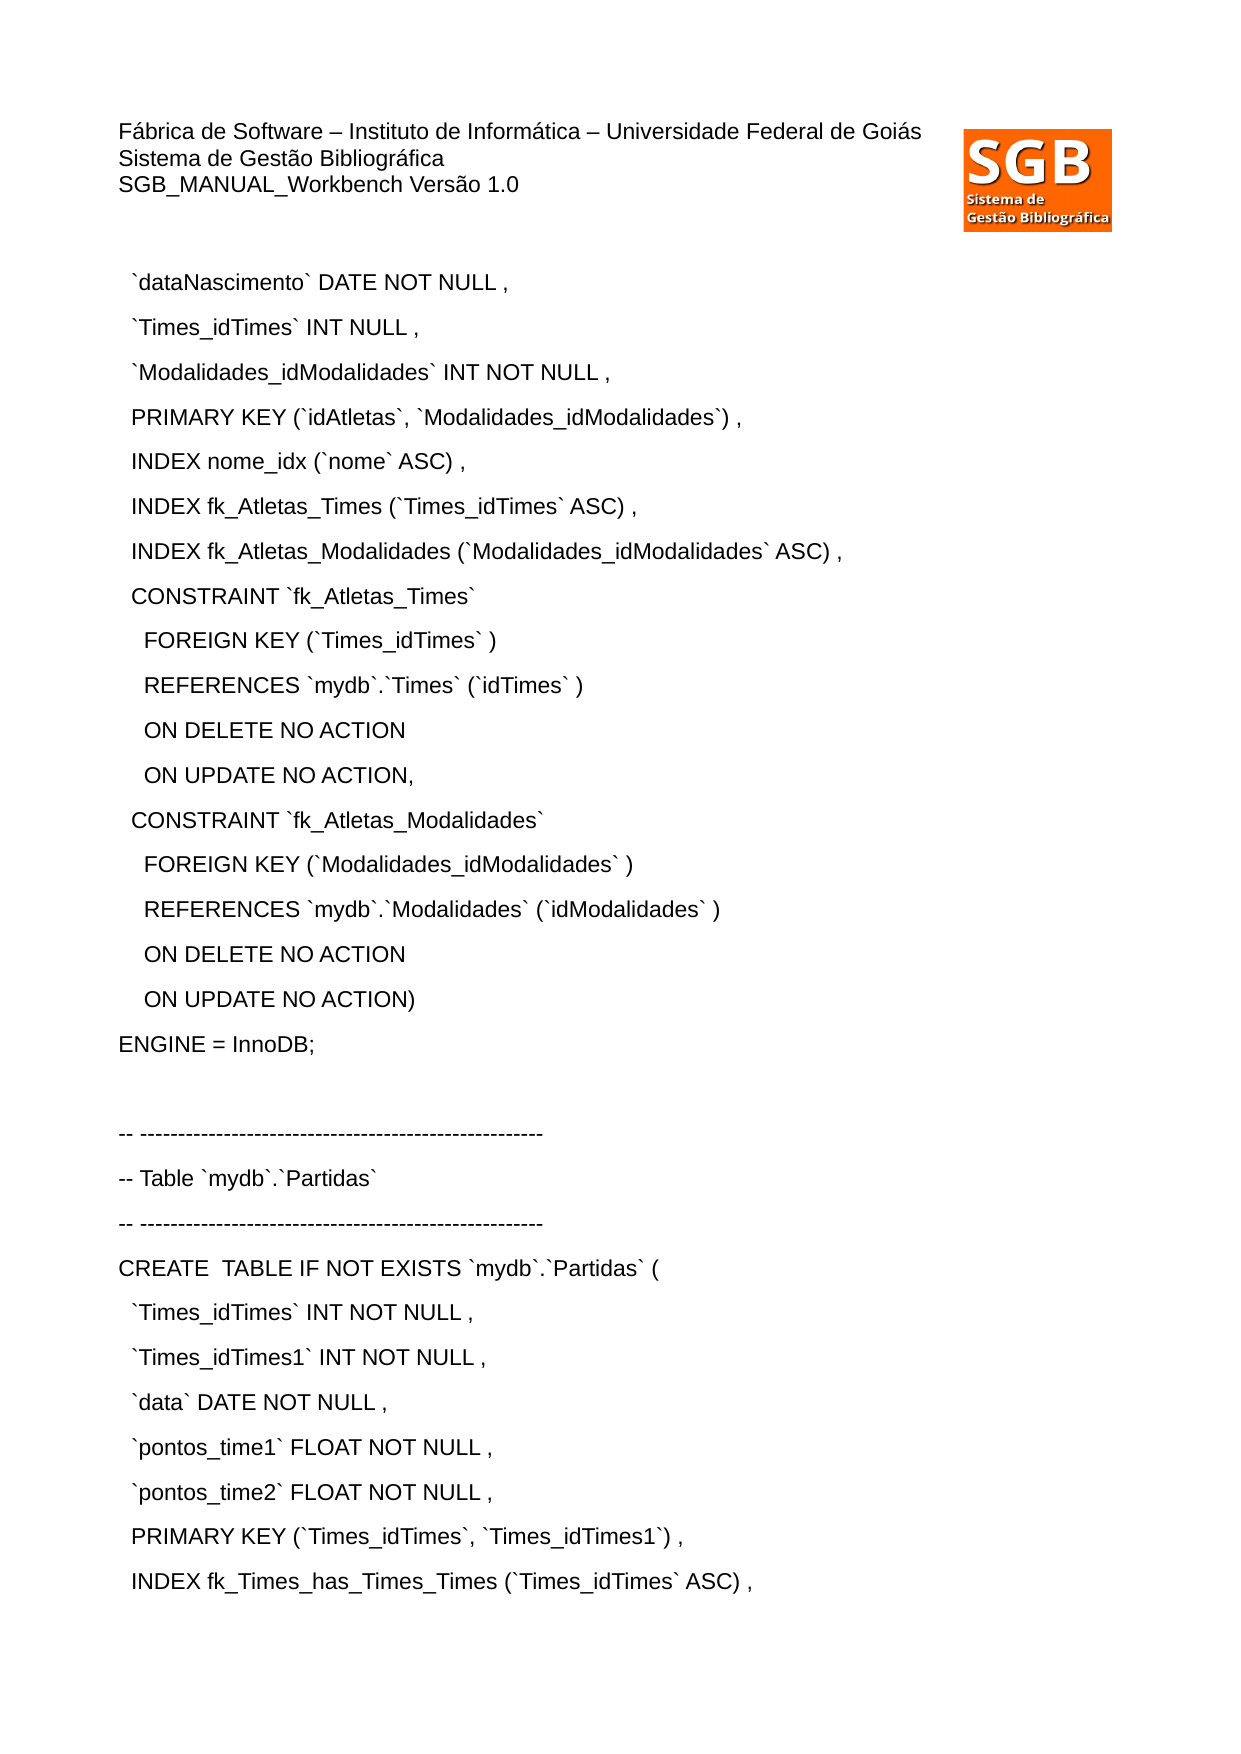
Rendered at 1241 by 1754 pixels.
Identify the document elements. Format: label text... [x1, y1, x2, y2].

text `pontos_time1` FLOAT NOT NULL , [118, 1434, 1122, 1460]
text ON UPDATE NO ACTION) [118, 986, 1122, 1012]
text FOREIGN KEY (`Times_idTimes` ) [118, 627, 1122, 654]
text INDEX fk_Times_has_Times_Times (`Times_idTimes` ASC) , [118, 1568, 1122, 1594]
text `dataNascimento` DATE NOT NULL , [118, 269, 1122, 296]
text -- ----------------------------------------------------- [118, 1210, 1122, 1236]
text REFERENCES `mydb`.`Modalidades` (`idModalidades` ) [118, 896, 1122, 923]
text ON DELETE NO ACTION [118, 941, 1122, 967]
text `Times_idTimes` INT NOT NULL , [118, 1299, 1122, 1326]
text `Times_idTimes1` INT NOT NULL , [118, 1344, 1122, 1371]
text PRIMARY KEY (`idAtletas`, `Modalidades_idModalidades`) , [118, 403, 1122, 430]
text -- Table `mydb`.`Partidas` [118, 1165, 1122, 1191]
text `Times_idTimes` INT NULL , [118, 314, 1122, 340]
text `data` DATE NOT NULL , [118, 1389, 1122, 1415]
text INDEX fk_Atletas_Modalidades (`Modalidades_idModalidades` ASC) , [118, 538, 1122, 564]
text FOREIGN KEY (`Modalidades_idModalidades` ) [118, 851, 1122, 878]
text INDEX fk_Atletas_Times (`Times_idTimes` ASC) , [118, 493, 1122, 519]
text ON DELETE NO ACTION [118, 717, 1122, 743]
text `pontos_time2` FLOAT NOT NULL , [118, 1478, 1122, 1505]
text ENGINE = InnoDB; [118, 1031, 1122, 1057]
text -- ----------------------------------------------------- [118, 1120, 1122, 1147]
text CREATE TABLE IF NOT EXISTS `mydb`.`Partidas` ( [118, 1254, 1122, 1281]
text INDEX nome_idx (`nome` ASC) , [118, 448, 1122, 475]
text CONSTRAINT `fk_Atletas_Modalidades` [118, 807, 1122, 833]
text CONSTRAINT `fk_Atletas_Times` [118, 583, 1122, 609]
text REFERENCES `mydb`.`Times` (`idTimes` ) [118, 672, 1122, 699]
text ON UPDATE NO ACTION, [118, 762, 1122, 788]
picture [963, 129, 1112, 232]
text PRIMARY KEY (`Times_idTimes`, `Times_idTimes1`) , [118, 1523, 1122, 1550]
text `Modalidades_idModalidades` INT NOT NULL , [118, 359, 1122, 385]
